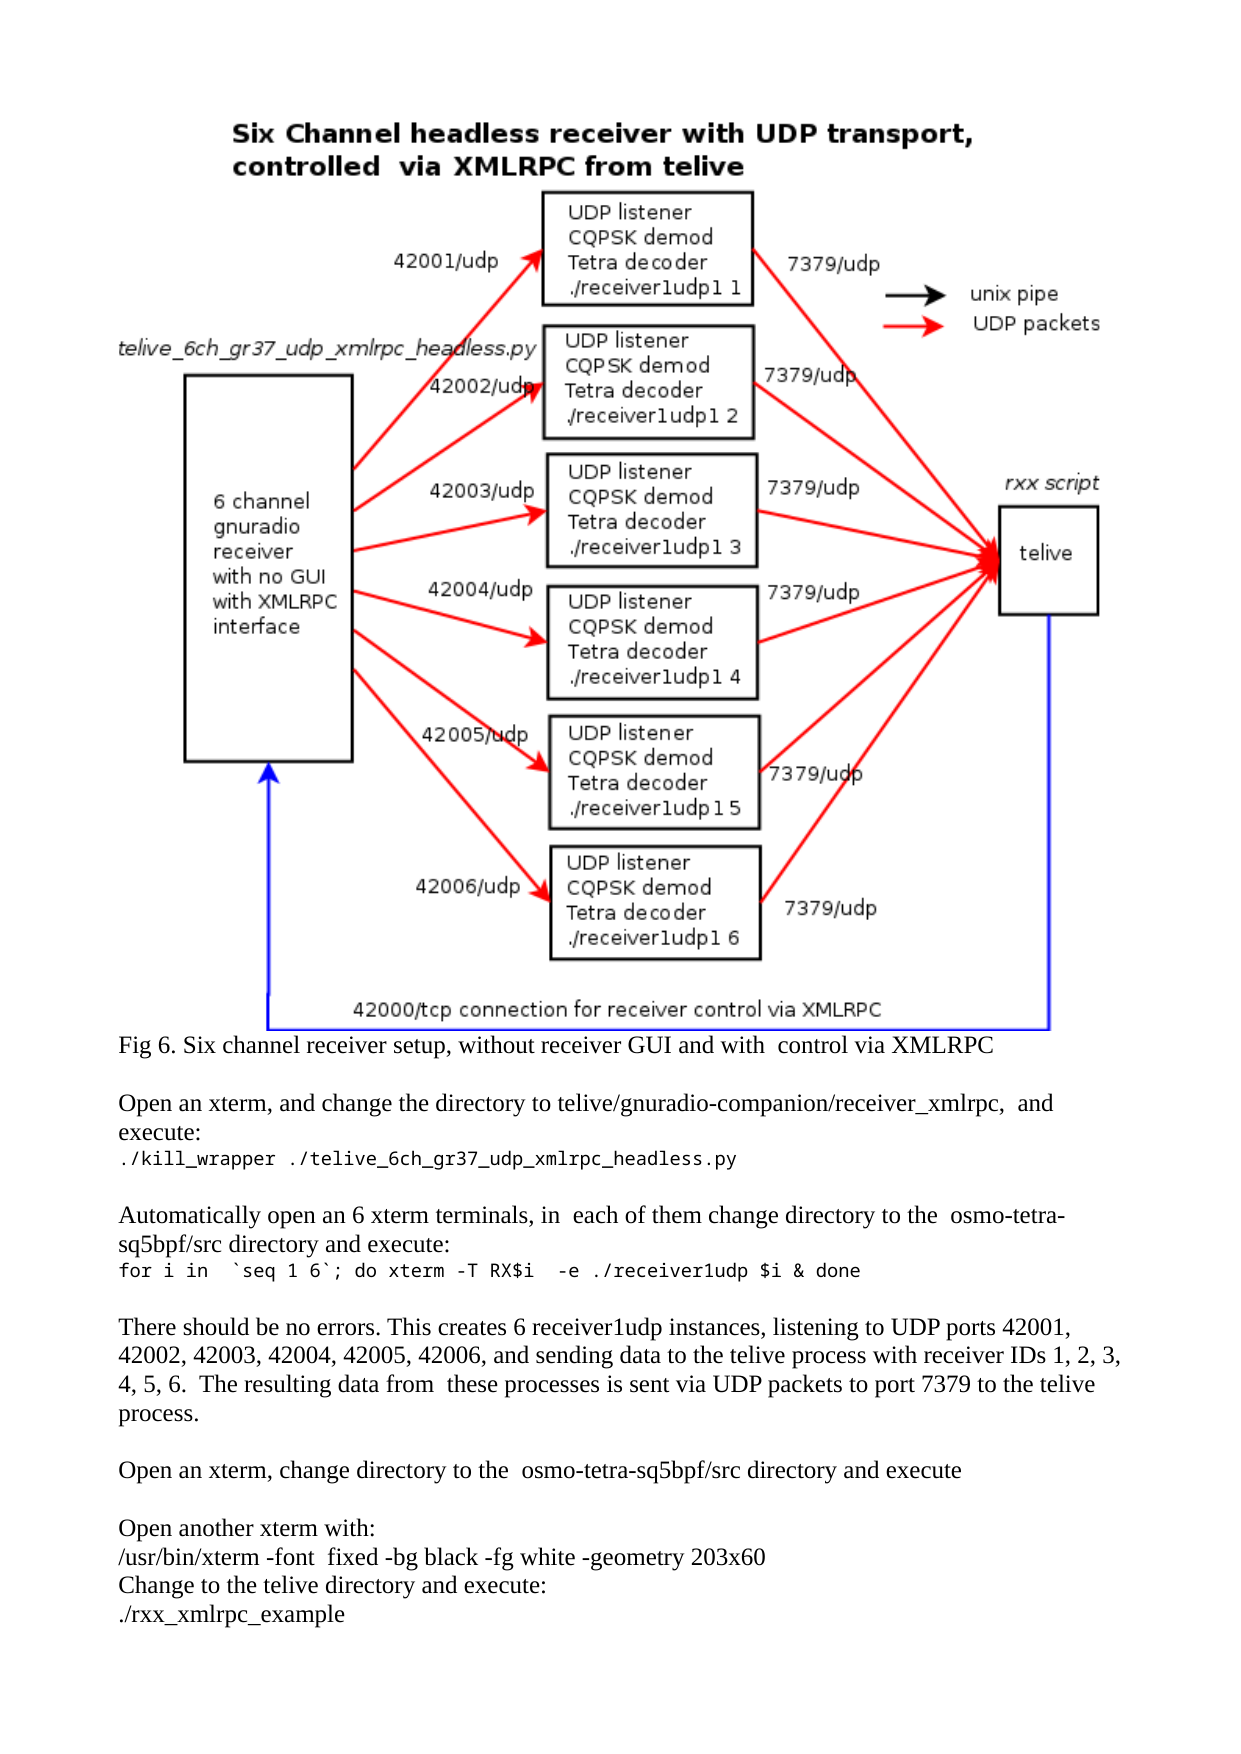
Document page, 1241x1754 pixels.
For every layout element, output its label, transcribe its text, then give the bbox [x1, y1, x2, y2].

text Open another xterm with: [118, 1513, 1122, 1542]
text for i in `seq 1 6`; do xterm -T RX$i -e ./receiver1udp $i & done [118, 1257, 1122, 1283]
text Automatically open an 6 xterm terminals, in each of them change directory to the osmo-tetra-sq5bpf/src directory and execute: [118, 1200, 1122, 1257]
text Fig 6. Six channel receiver setup, without receiver GUI and with control via XMLRPC [118, 1031, 1122, 1059]
text /usr/bin/xterm -font fixed -bg black -fg white -geometry 203x60 [118, 1542, 1122, 1570]
text ./kill_wrapper ./telive_6ch_gr37_udp_xmlrpc_headless.py [118, 1146, 1122, 1171]
text Change to the telive directory and execute: [118, 1570, 1122, 1599]
text There should be no errors. This creates 6 receiver1udp instances, listening to UDP ports 42001, 42002, 42003, 42004, 42005, 42006, and sending data to the telive process with receiver IDs 1, 2, 3, 4, 5, 6. The resulting data from these processes is sent via UDP packets to port 7379 to the telive process. [118, 1312, 1122, 1427]
text Open an xterm, and change the directory to telive/gnuradio-companion/receiver_xmlrpc, and execute: [118, 1088, 1122, 1146]
text ./rxx_xmlrpc_example [118, 1599, 1122, 1628]
text Open an xterm, change directory to the osmo-tetra-sq5bpf/src directory and execute [118, 1455, 1122, 1484]
picture [118, 118, 1100, 1031]
